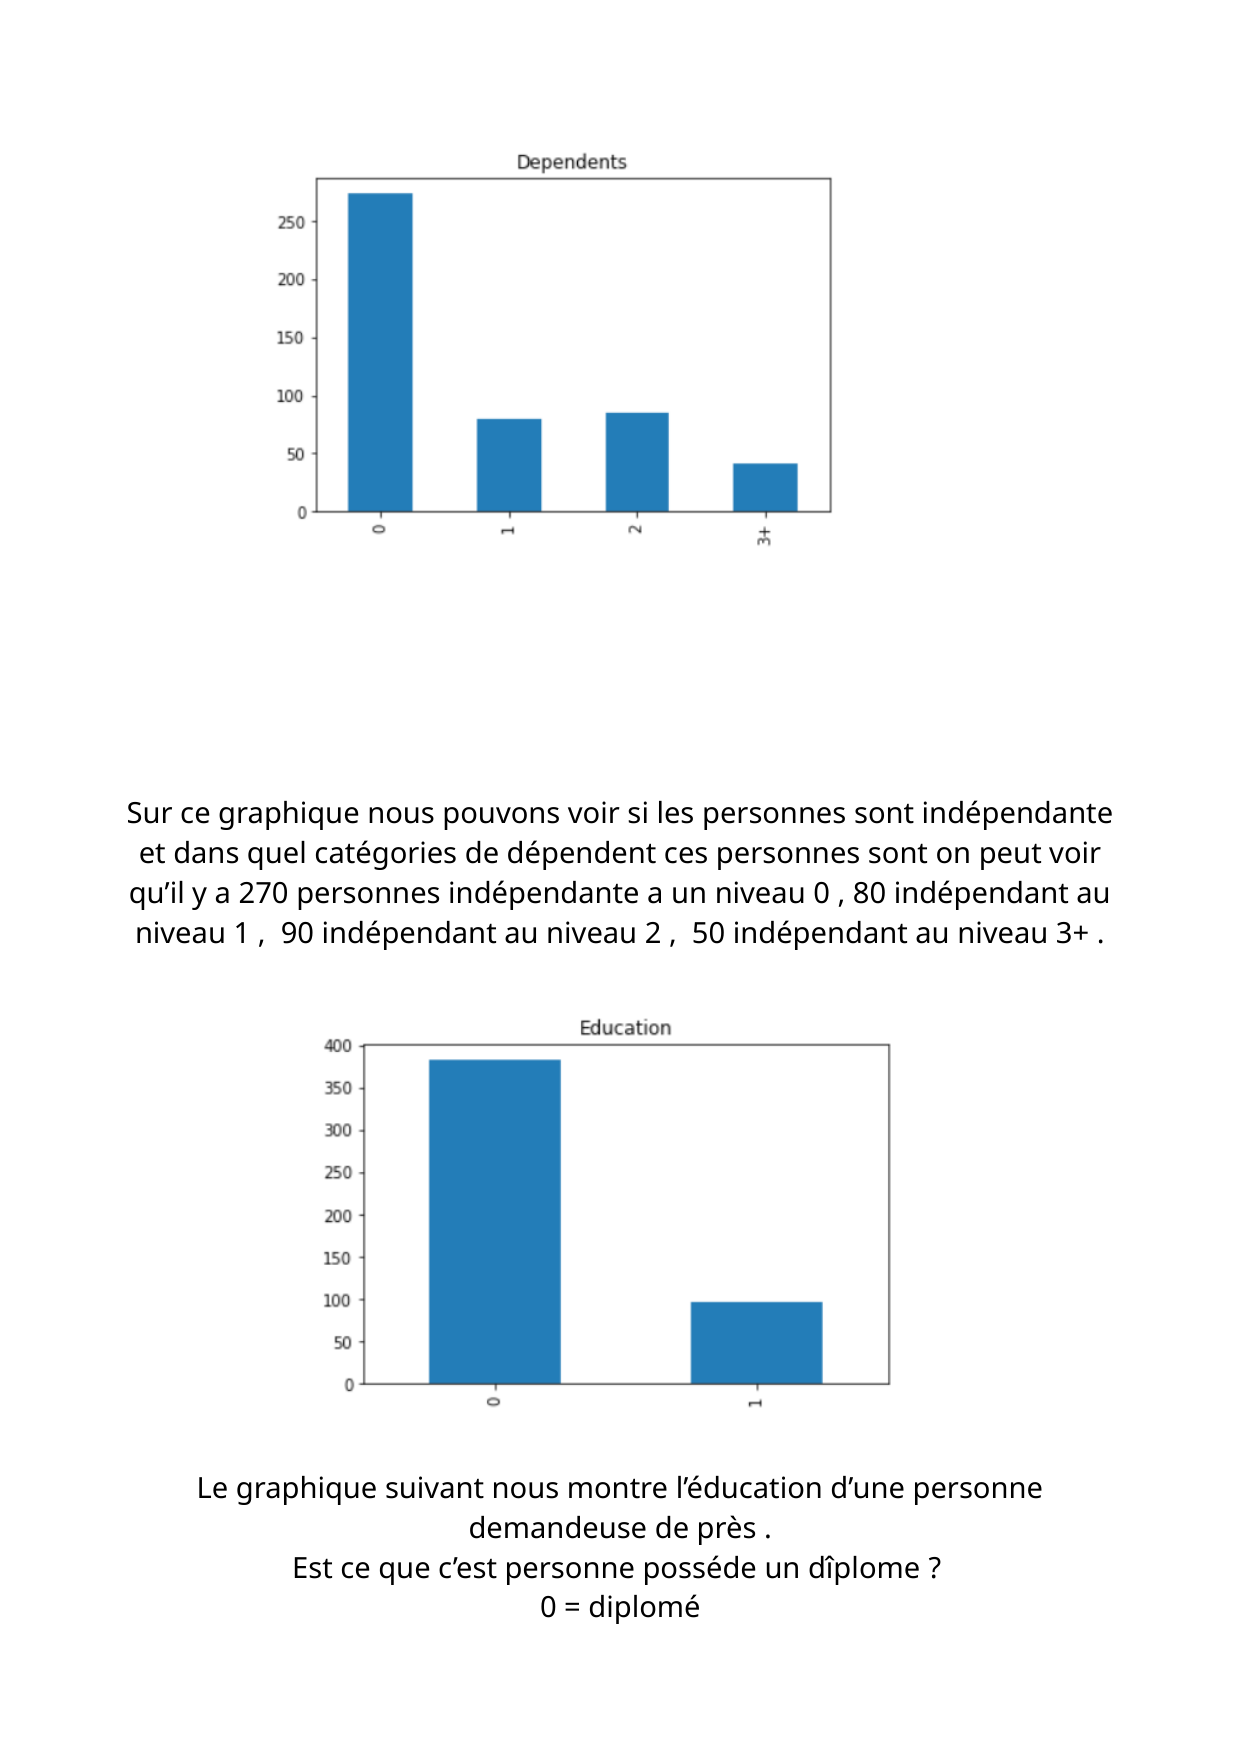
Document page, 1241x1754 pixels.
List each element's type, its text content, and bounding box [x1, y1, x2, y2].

text 0 = diplomé [118, 1587, 1122, 1626]
picture [313, 1012, 917, 1415]
text Le graphique suivant nous montre l’éducation d’une personne demandeuse de près . [118, 1467, 1122, 1547]
text Est ce que c’est personne posséde un dîplome ? [118, 1547, 1122, 1587]
picture [258, 140, 864, 552]
text Sur ce graphique nous pouvons voir si les personnes sont indépendante et dans quel catégories de dépendent ces personnes sont on peut voir qu’il y a 270 personnes indépendante a un niveau 0 , 80 indépendant au niveau 1 , 90 indépendant au niveau 2 , 50 indépendant au niveau 3+ . [118, 793, 1122, 952]
